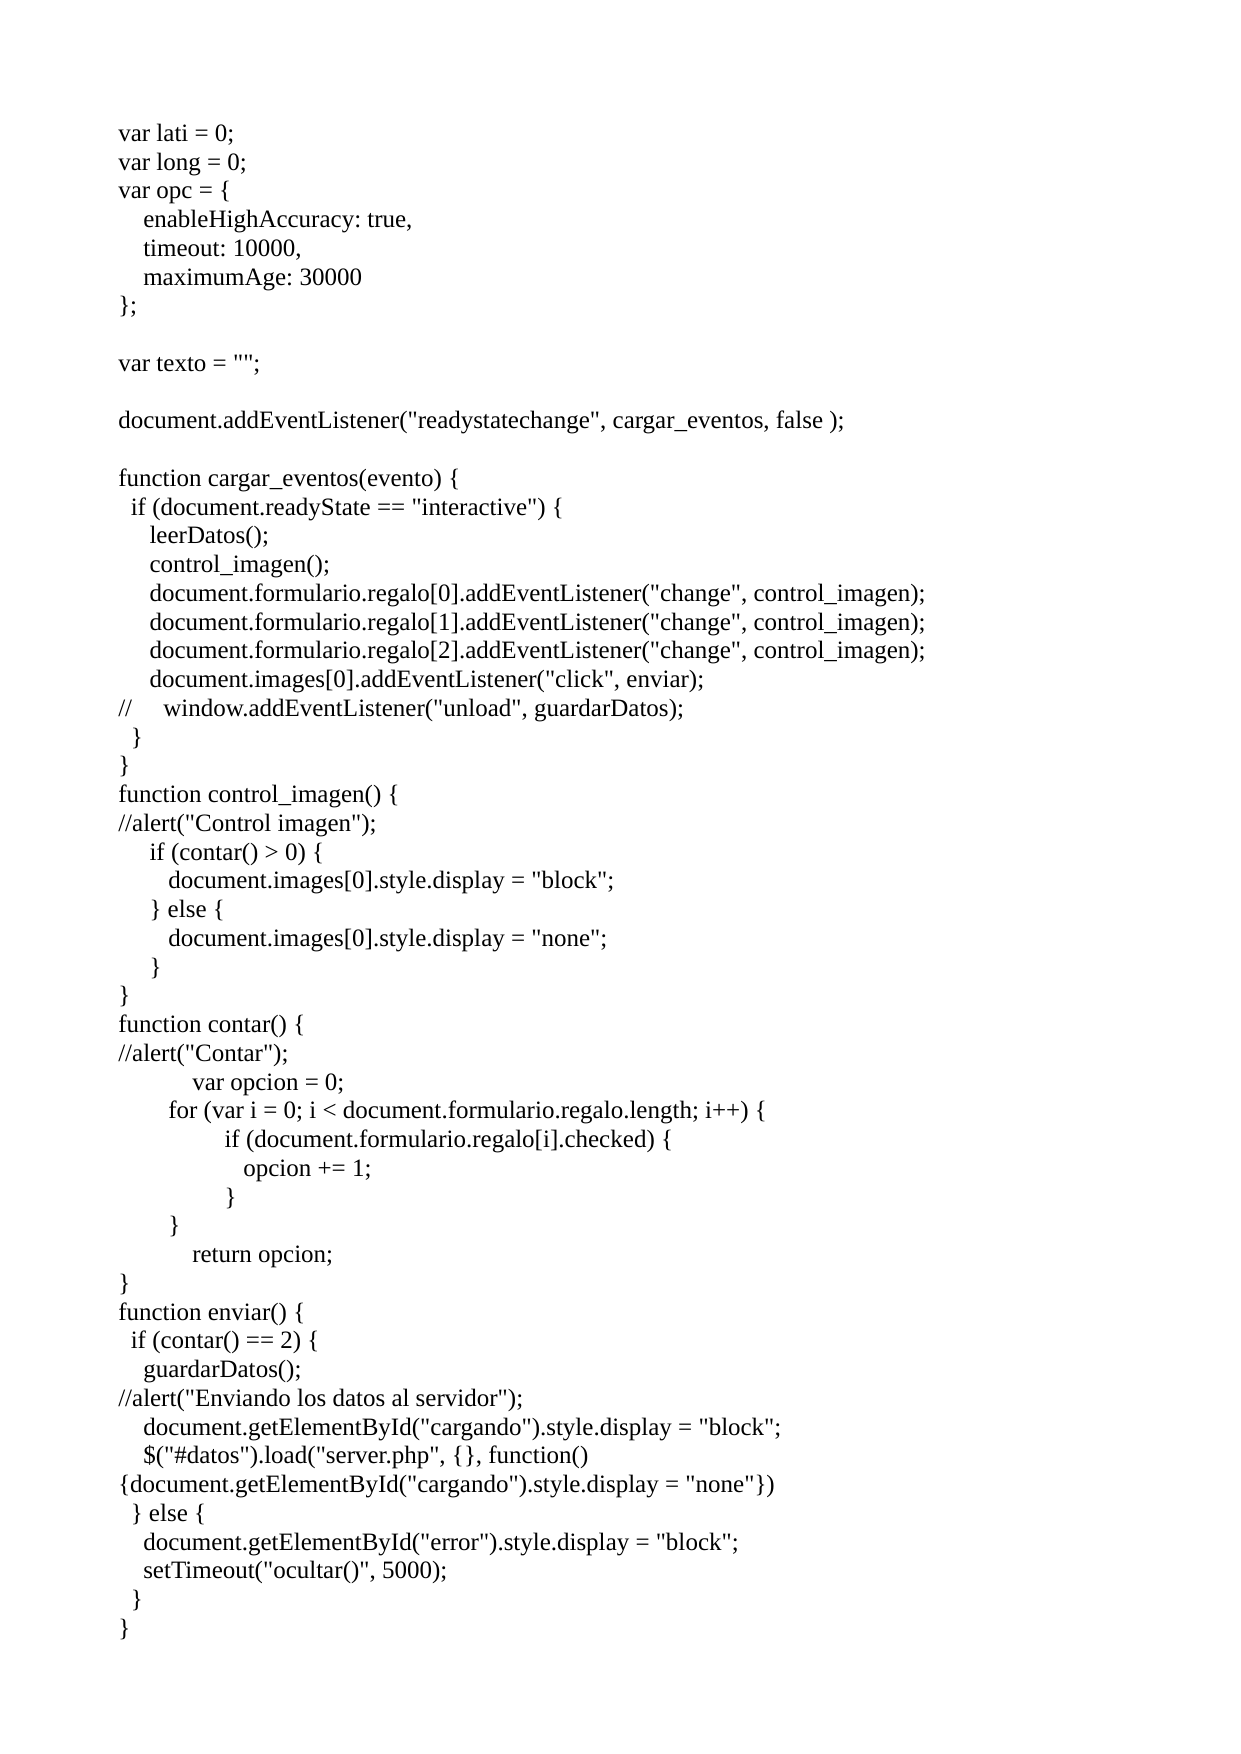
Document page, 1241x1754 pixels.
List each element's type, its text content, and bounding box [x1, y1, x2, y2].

text } [118, 722, 1122, 751]
text //alert("Control imagen"); [118, 808, 1122, 837]
text maximumAge: 30000 [118, 262, 1122, 291]
text opcion += 1; [118, 1153, 1122, 1182]
text document.images[0].style.display = "block"; [118, 866, 1122, 894]
text guardarDatos(); [118, 1354, 1122, 1383]
text document.formulario.regalo[0].addEventListener("change", control_imagen); [118, 578, 1122, 607]
text if (contar() > 0) { [118, 837, 1122, 866]
text for (var i = 0; i < document.formulario.regalo.length; i++) { [118, 1096, 1122, 1124]
text } [118, 751, 1122, 779]
text leerDatos(); [118, 521, 1122, 549]
text document.images[0].addEventListener("click", enviar); [118, 664, 1122, 693]
text document.images[0].style.display = "none"; [118, 923, 1122, 952]
text function control_imagen() { [118, 779, 1122, 808]
text var texto = ""; [118, 348, 1122, 377]
text } else { [118, 894, 1122, 923]
text function cargar_eventos(evento) { [118, 463, 1122, 492]
text if (document.formulario.regalo[i].checked) { [118, 1124, 1122, 1153]
text } [118, 1211, 1122, 1239]
text function enviar() { [118, 1297, 1122, 1326]
text $("#datos").load("server.php", {}, function() {document.getElementById("cargando").style.display = "none"}) [118, 1441, 1122, 1498]
text document.getElementById("cargando").style.display = "block"; [118, 1412, 1122, 1441]
text var opcion = 0; [118, 1067, 1122, 1096]
text } [118, 981, 1122, 1009]
text document.formulario.regalo[2].addEventListener("change", control_imagen); [118, 636, 1122, 664]
text setTimeout("ocultar()", 5000); [118, 1556, 1122, 1584]
text if (document.readyState == "interactive") { [118, 492, 1122, 521]
text } [118, 1584, 1122, 1613]
text if (contar() == 2) { [118, 1326, 1122, 1354]
text document.addEventListener("readystatechange", cargar_eventos, false ); [118, 406, 1122, 434]
text var long = 0; [118, 147, 1122, 176]
text enableHighAccuracy: true, [118, 204, 1122, 233]
text var opc = { [118, 176, 1122, 204]
text //alert("Contar"); [118, 1038, 1122, 1067]
text var lati = 0; [118, 118, 1122, 147]
text } [118, 1268, 1122, 1297]
text //alert("Enviando los datos al servidor"); [118, 1383, 1122, 1412]
text // window.addEventListener("unload", guardarDatos); [118, 693, 1122, 722]
text } [118, 952, 1122, 981]
text document.getElementById("error").style.display = "block"; [118, 1527, 1122, 1556]
text document.formulario.regalo[1].addEventListener("change", control_imagen); [118, 607, 1122, 636]
text } else { [118, 1498, 1122, 1527]
text timeout: 10000, [118, 233, 1122, 262]
text return opcion; [118, 1239, 1122, 1268]
text control_imagen(); [118, 549, 1122, 578]
text } [118, 1613, 1122, 1642]
text }; [118, 291, 1122, 319]
text } [118, 1182, 1122, 1211]
text function contar() { [118, 1009, 1122, 1038]
